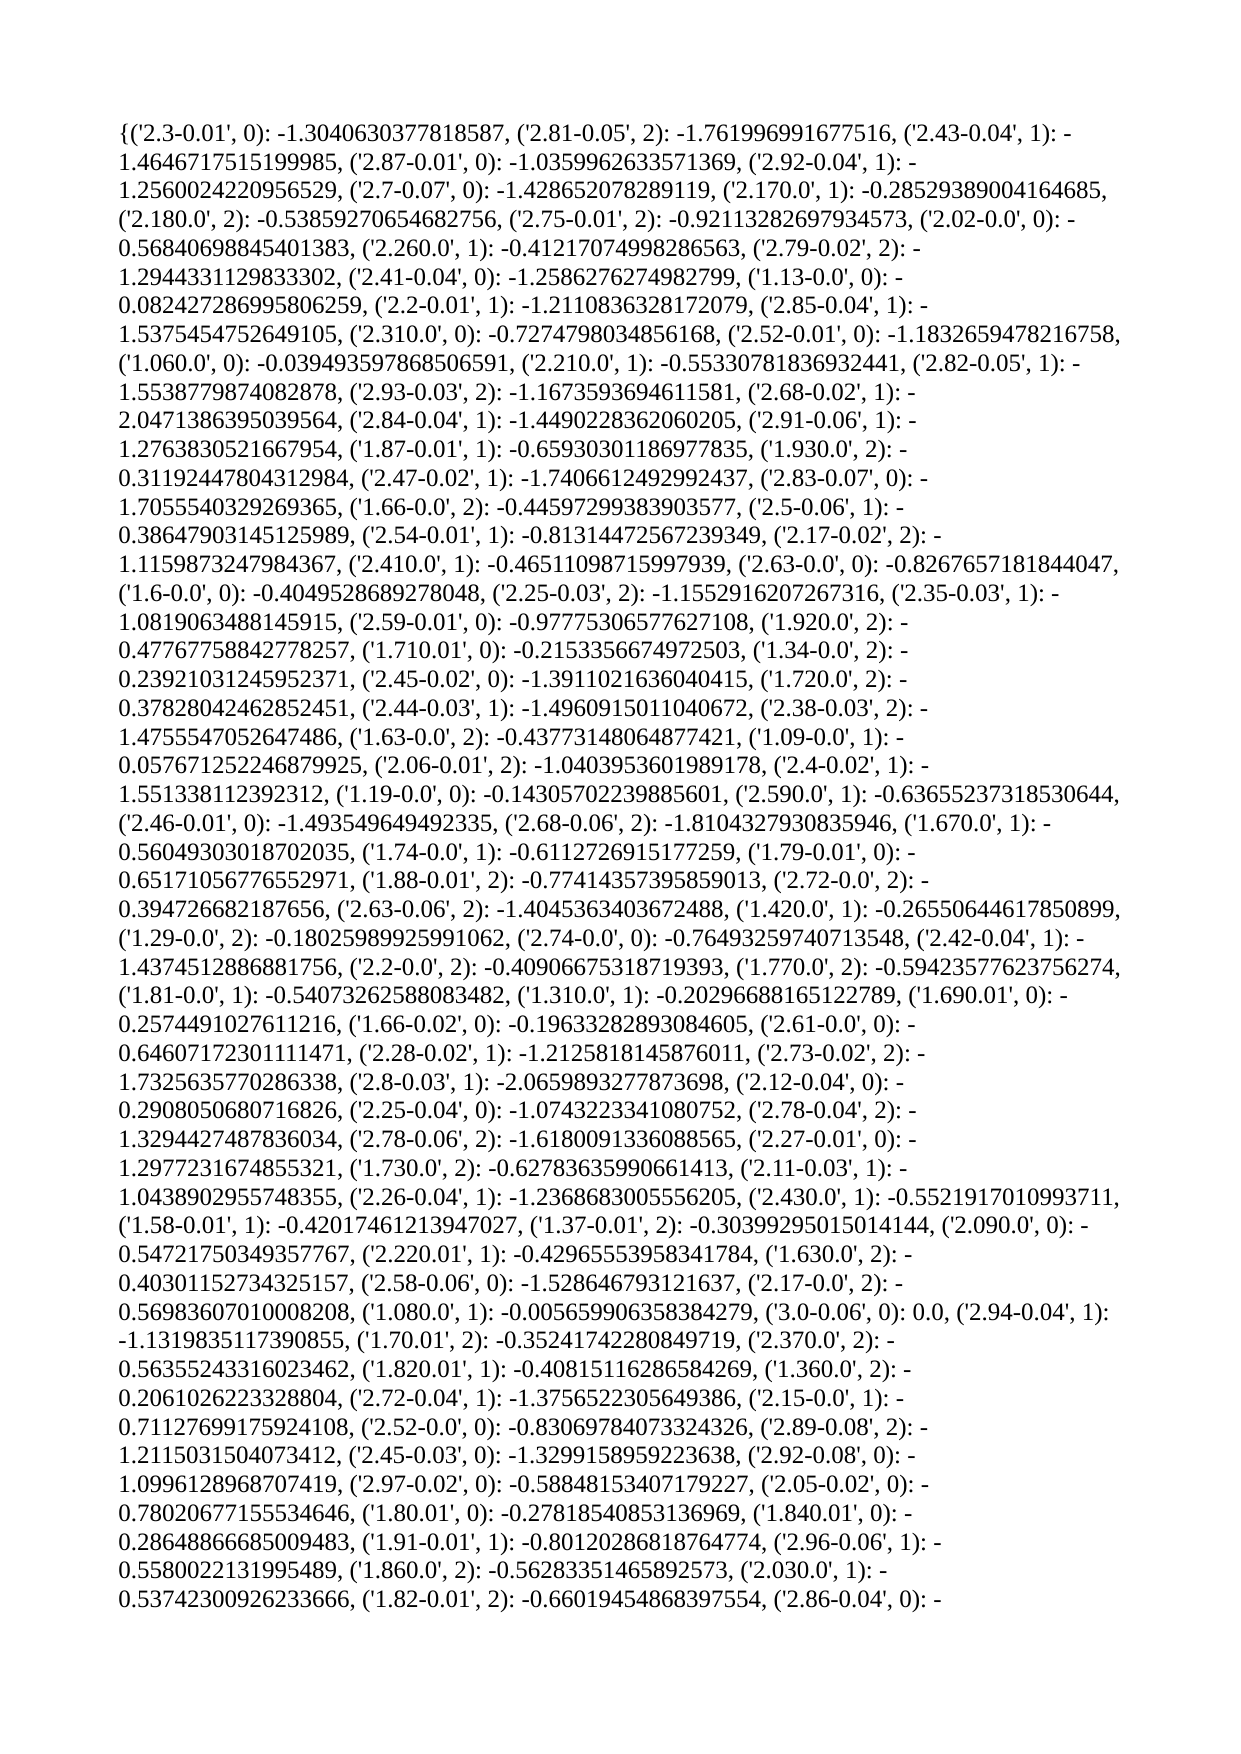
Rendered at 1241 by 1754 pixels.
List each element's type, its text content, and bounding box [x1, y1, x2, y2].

text {('2.3-0.01', 0): -1.3040630377818587, ('2.81-0.05', 2): -1.761996991677516, ('2.43-0.04', 1): -1.4646717515199985, ('2.87-0.01', 0): -1.0359962633571369, ('2.92-0.04', 1): -1.2560024220956529, ('2.7-0.07', 0): -1.428652078289119, ('2.170.0', 1): -0.28529389004164685, ('2.180.0', 2): -0.53859270654682756, ('2.75-0.01', 2): -0.92113282697934573, ('2.02-0.0', 0): -0.56840698845401383, ('2.260.0', 1): -0.41217074998286563, ('2.79-0.02', 2): -1.2944331129833302, ('2.41-0.04', 0): -1.2586276274982799, ('1.13-0.0', 0): -0.082427286995806259, ('2.2-0.01', 1): -1.2110836328172079, ('2.85-0.04', 1): -1.5375454752649105, ('2.310.0', 0): -0.7274798034856168, ('2.52-0.01', 0): -1.1832659478216758, ('1.060.0', 0): -0.039493597868506591, ('2.210.0', 1): -0.55330781836932441, ('2.82-0.05', 1): -1.5538779874082878, ('2.93-0.03', 2): -1.1673593694611581, ('2.68-0.02', 1): -2.0471386395039564, ('2.84-0.04', 1): -1.4490228362060205, ('2.91-0.06', 1): -1.2763830521667954, ('1.87-0.01', 1): -0.65930301186977835, ('1.930.0', 2): -0.31192447804312984, ('2.47-0.02', 1): -1.7406612492992437, ('2.83-0.07', 0): -1.7055540329269365, ('1.66-0.0', 2): -0.44597299383903577, ('2.5-0.06', 1): -0.38647903145125989, ('2.54-0.01', 1): -0.81314472567239349, ('2.17-0.02', 2): -1.1159873247984367, ('2.410.0', 1): -0.46511098715997939, ('2.63-0.0', 0): -0.8267657181844047, ('1.6-0.0', 0): -0.4049528689278048, ('2.25-0.03', 2): -1.1552916207267316, ('2.35-0.03', 1): -1.0819063488145915, ('2.59-0.01', 0): -0.97775306577627108, ('1.920.0', 2): -0.47767758842778257, ('1.710.01', 0): -0.2153356674972503, ('1.34-0.0', 2): -0.23921031245952371, ('2.45-0.02', 0): -1.3911021636040415, ('1.720.0', 2): -0.37828042462852451, ('2.44-0.03', 1): -1.4960915011040672, ('2.38-0.03', 2): -1.4755547052647486, ('1.63-0.0', 2): -0.43773148064877421, ('1.09-0.0', 1): -0.057671252246879925, ('2.06-0.01', 2): -1.0403953601989178, ('2.4-0.02', 1): -1.551338112392312, ('1.19-0.0', 0): -0.14305702239885601, ('2.590.0', 1): -0.63655237318530644, ('2.46-0.01', 0): -1.493549649492335, ('2.68-0.06', 2): -1.8104327930835946, ('1.670.0', 1): -0.56049303018702035, ('1.74-0.0', 1): -0.6112726915177259, ('1.79-0.01', 0): -0.65171056776552971, ('1.88-0.01', 2): -0.77414357395859013, ('2.72-0.0', 2): -0.394726682187656, ('2.63-0.06', 2): -1.4045363403672488, ('1.420.0', 1): -0.26550644617850899, ('1.29-0.0', 2): -0.18025989925991062, ('2.74-0.0', 0): -0.76493259740713548, ('2.42-0.04', 1): -1.4374512886881756, ('2.2-0.0', 2): -0.40906675318719393, ('1.770.0', 2): -0.59423577623756274, ('1.81-0.0', 1): -0.54073262588083482, ('1.310.0', 1): -0.20296688165122789, ('1.690.01', 0): -0.2574491027611216, ('1.66-0.02', 0): -0.19633282893084605, ('2.61-0.0', 0): -0.64607172301111471, ('2.28-0.02', 1): -1.2125818145876011, ('2.73-0.02', 2): -1.7325635770286338, ('2.8-0.03', 1): -2.0659893277873698, ('2.12-0.04', 0): -0.2908050680716826, ('2.25-0.04', 0): -1.0743223341080752, ('2.78-0.04', 2): -1.3294427487836034, ('2.78-0.06', 2): -1.6180091336088565, ('2.27-0.01', 0): -1.2977231674855321, ('1.730.0', 2): -0.62783635990661413, ('2.11-0.03', 1): -1.0438902955748355, ('2.26-0.04', 1): -1.2368683005556205, ('2.430.0', 1): -0.5521917010993711, ('1.58-0.01', 1): -0.42017461213947027, ('1.37-0.01', 2): -0.30399295015014144, ('2.090.0', 0): -0.54721750349357767, ('2.220.01', 1): -0.42965553958341784, ('1.630.0', 2): -0.40301152734325157, ('2.58-0.06', 0): -1.528646793121637, ('2.17-0.0', 2): -0.56983607010008208, ('1.080.0', 1): -0.005659906358384279, ('3.0-0.06', 0): 0.0, ('2.94-0.04', 1): -1.1319835117390855, ('1.70.01', 2): -0.35241742280849719, ('2.370.0', 2): -0.56355243316023462, ('1.820.01', 1): -0.40815116286584269, ('1.360.0', 2): -0.2061026223328804, ('2.72-0.04', 1): -1.3756522305649386, ('2.15-0.0', 1): -0.71127699175924108, ('2.52-0.0', 0): -0.83069784073324326, ('2.89-0.08', 2): -1.2115031504073412, ('2.45-0.03', 0): -1.3299158959223638, ('2.92-0.08', 0): -1.0996128968707419, ('2.97-0.02', 0): -0.58848153407179227, ('2.05-0.02', 0): -0.78020677155534646, ('1.80.01', 0): -0.27818540853136969, ('1.840.01', 0): -0.28648866685009483, ('1.91-0.01', 1): -0.80120286818764774, ('2.96-0.06', 1): -0.5580022131995489, ('1.860.0', 2): -0.56283351465892573, ('2.030.0', 1): -0.53742300926233666, ('1.82-0.01', 2): -0.66019454868397554, ('2.86-0.04', 0): [118, 118, 1122, 1613]
